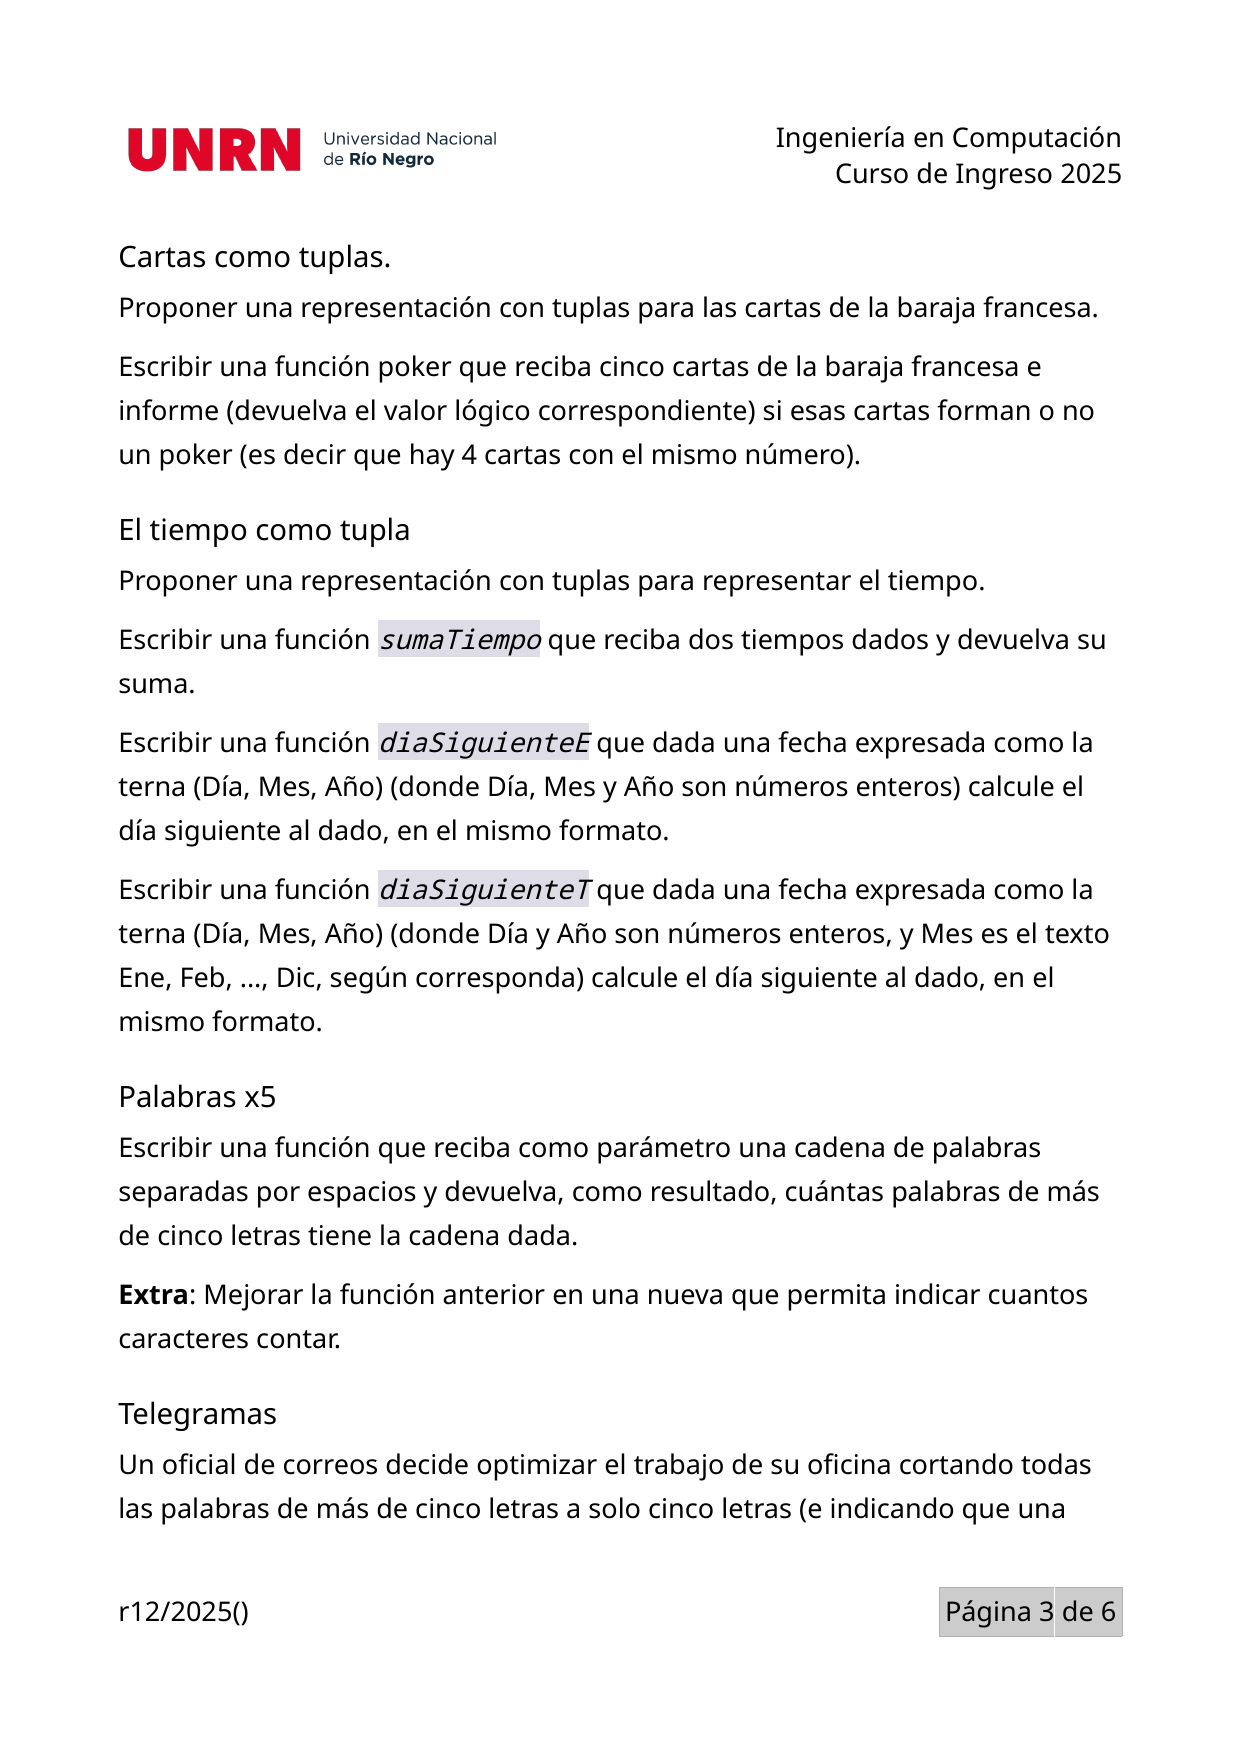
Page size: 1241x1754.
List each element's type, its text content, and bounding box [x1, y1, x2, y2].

text Escribir una función que reciba como parámetro una cadena de palabras separadas por espacios y devuelva, como resultado, cuántas palabras de más de cinco letras tiene la cadena dada. [118, 1128, 1122, 1254]
text Escribir una función diaSiguienteT que dada una fecha expresada como la terna (Día, Mes, Año) (donde Día y Año son números enteros, y Mes es el texto Ene, Feb, ..., Dic, según corresponda) calcule el día siguiente al dado, en el mismo formato. [118, 870, 1122, 1039]
text Escribir una función diaSiguienteE que dada una fecha expresada como la terna (Día, Mes, Año) (donde Día, Mes y Año son números enteros) calcule el día siguiente al dado, en el mismo formato. [118, 723, 1122, 848]
text Escribir una función sumaTiempo que reciba dos tiempos dados y devuelva su suma. [118, 620, 1122, 701]
text Proponer una representación con tuplas para las cartas de la baraja francesa. [118, 288, 1122, 325]
subtitle Cartas como tuplas. [118, 236, 1122, 276]
subtitle El tiempo como tupla [118, 509, 1122, 549]
text Extra: Mejorar la función anterior en una nueva que permita indicar cuantos caracteres contar. [118, 1276, 1122, 1357]
text Proponer una representación con tuplas para representar el tiempo. [118, 561, 1122, 598]
subtitle Telegramas [118, 1393, 1122, 1433]
picture [118, 118, 505, 180]
text Escribir una función poker que reciba cinco cartas de la baraja francesa e informe (devuelva el valor lógico correspondiente) si esas cartas forman o no un poker (es decir que hay 4 cartas con el mismo número). [118, 347, 1122, 472]
text Un oficial de correos decide optimizar el trabajo de su oficina cortando todas las palabras de más de cinco letras a solo cinco letras (e indicando que una [118, 1446, 1122, 1527]
subtitle Palabras x5 [118, 1076, 1122, 1116]
